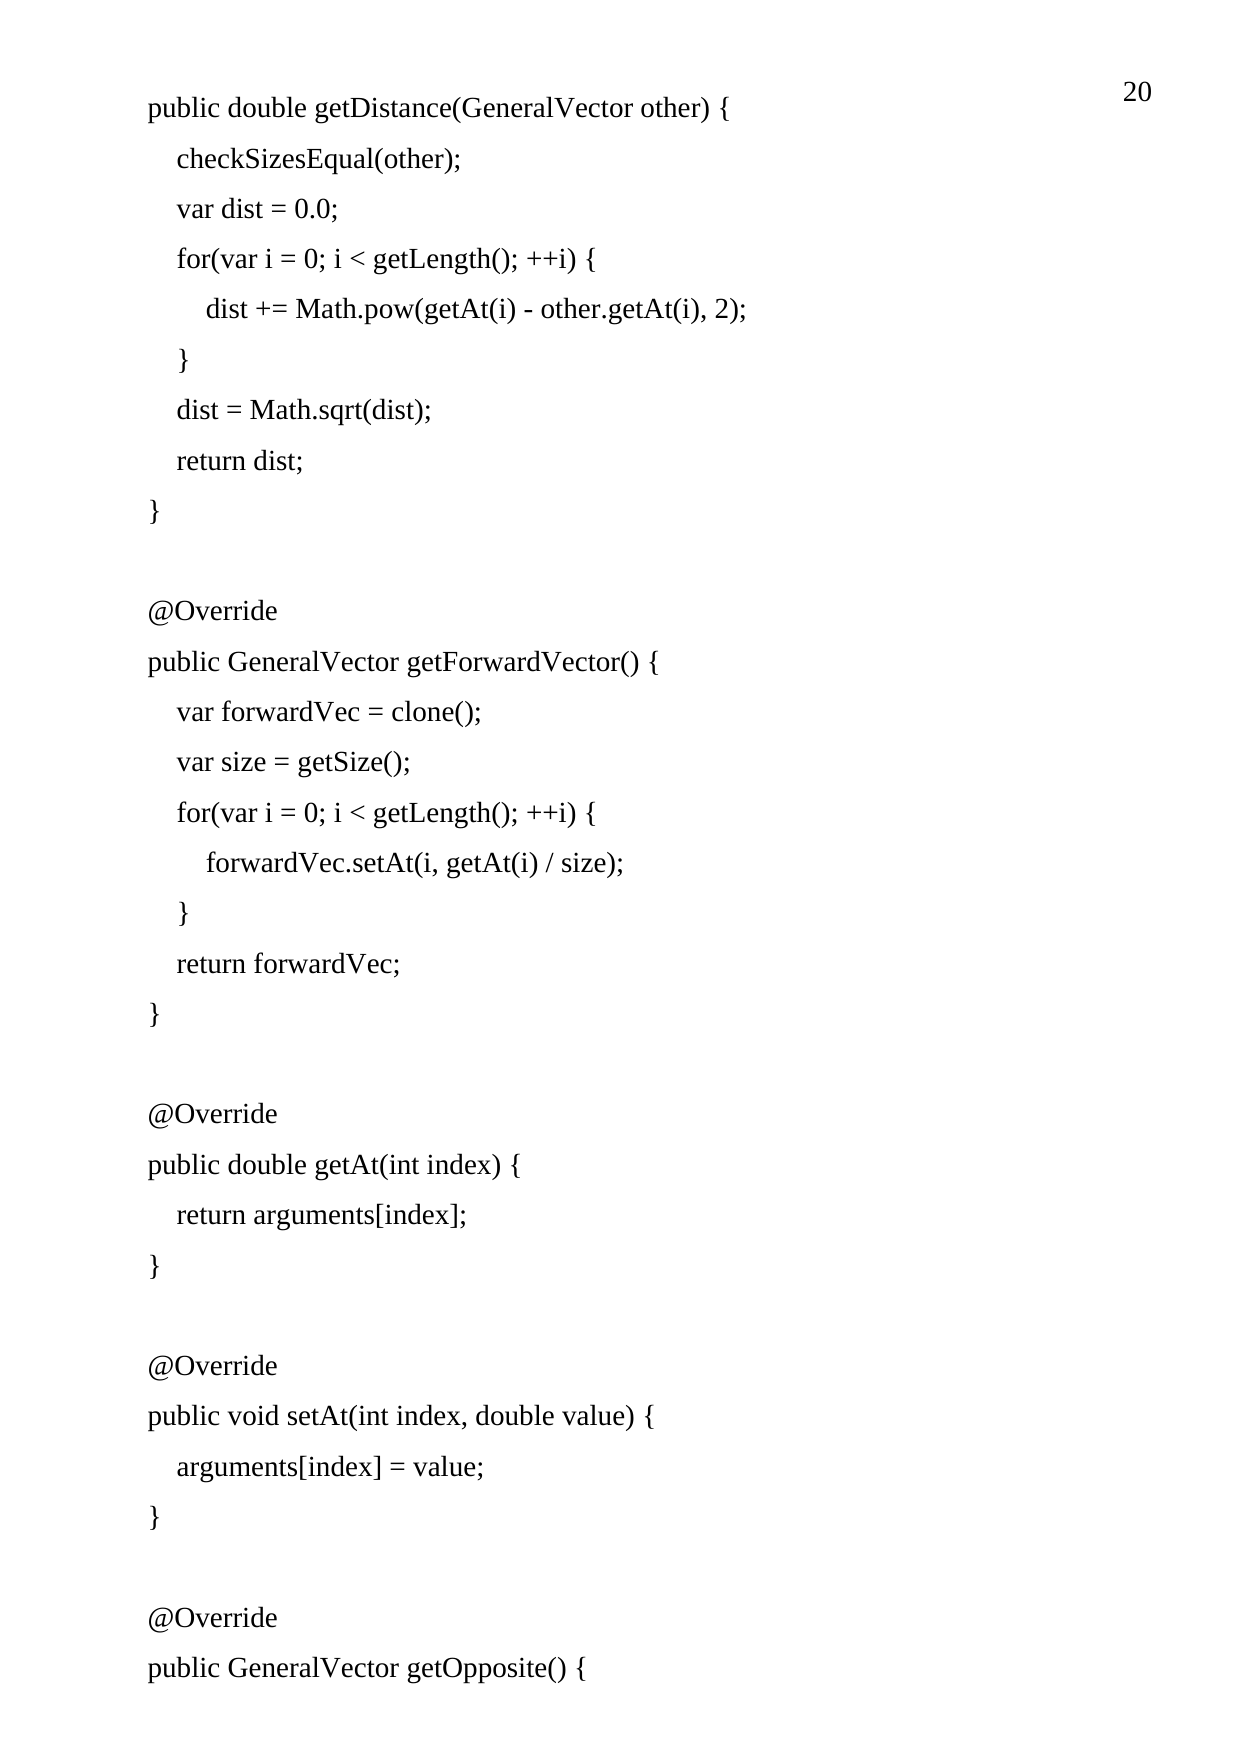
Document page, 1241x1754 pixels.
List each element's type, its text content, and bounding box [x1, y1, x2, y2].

text @Override [118, 1097, 1122, 1130]
text } [118, 895, 1122, 929]
text public GeneralVector getForwardVector() { [118, 644, 1122, 677]
text return arguments[index]; [118, 1197, 1122, 1231]
text dist = Math.sqrt(dist); [118, 392, 1122, 426]
text @Override [118, 1348, 1122, 1382]
text var size = getSize(); [118, 744, 1122, 778]
text var forwardVec = clone(); [118, 694, 1122, 728]
text @Override [118, 1600, 1122, 1633]
text return dist; [118, 443, 1122, 476]
text return forwardVec; [118, 946, 1122, 979]
text @Override [118, 593, 1122, 627]
text public void setAt(int index, double value) { [118, 1398, 1122, 1432]
text } [118, 493, 1122, 526]
text public GeneralVector getOpposite() { [118, 1650, 1122, 1684]
text } [118, 342, 1122, 376]
text for(var i = 0; i < getLength(); ++i) { [118, 241, 1122, 275]
text forwardVec.setAt(i, getAt(i) / size); [118, 845, 1122, 879]
text } [118, 1248, 1122, 1281]
text } [118, 996, 1122, 1029]
text public double getDistance(GeneralVector other) { [118, 90, 1122, 124]
text checkSizesEqual(other); [118, 141, 1122, 174]
text public double getAt(int index) { [118, 1147, 1122, 1181]
text } [118, 1499, 1122, 1533]
text var dist = 0.0; [118, 191, 1122, 224]
text arguments[index] = value; [118, 1449, 1122, 1482]
text dist += Math.pow(getAt(i) - other.getAt(i), 2); [118, 292, 1122, 325]
text for(var i = 0; i < getLength(); ++i) { [118, 795, 1122, 828]
